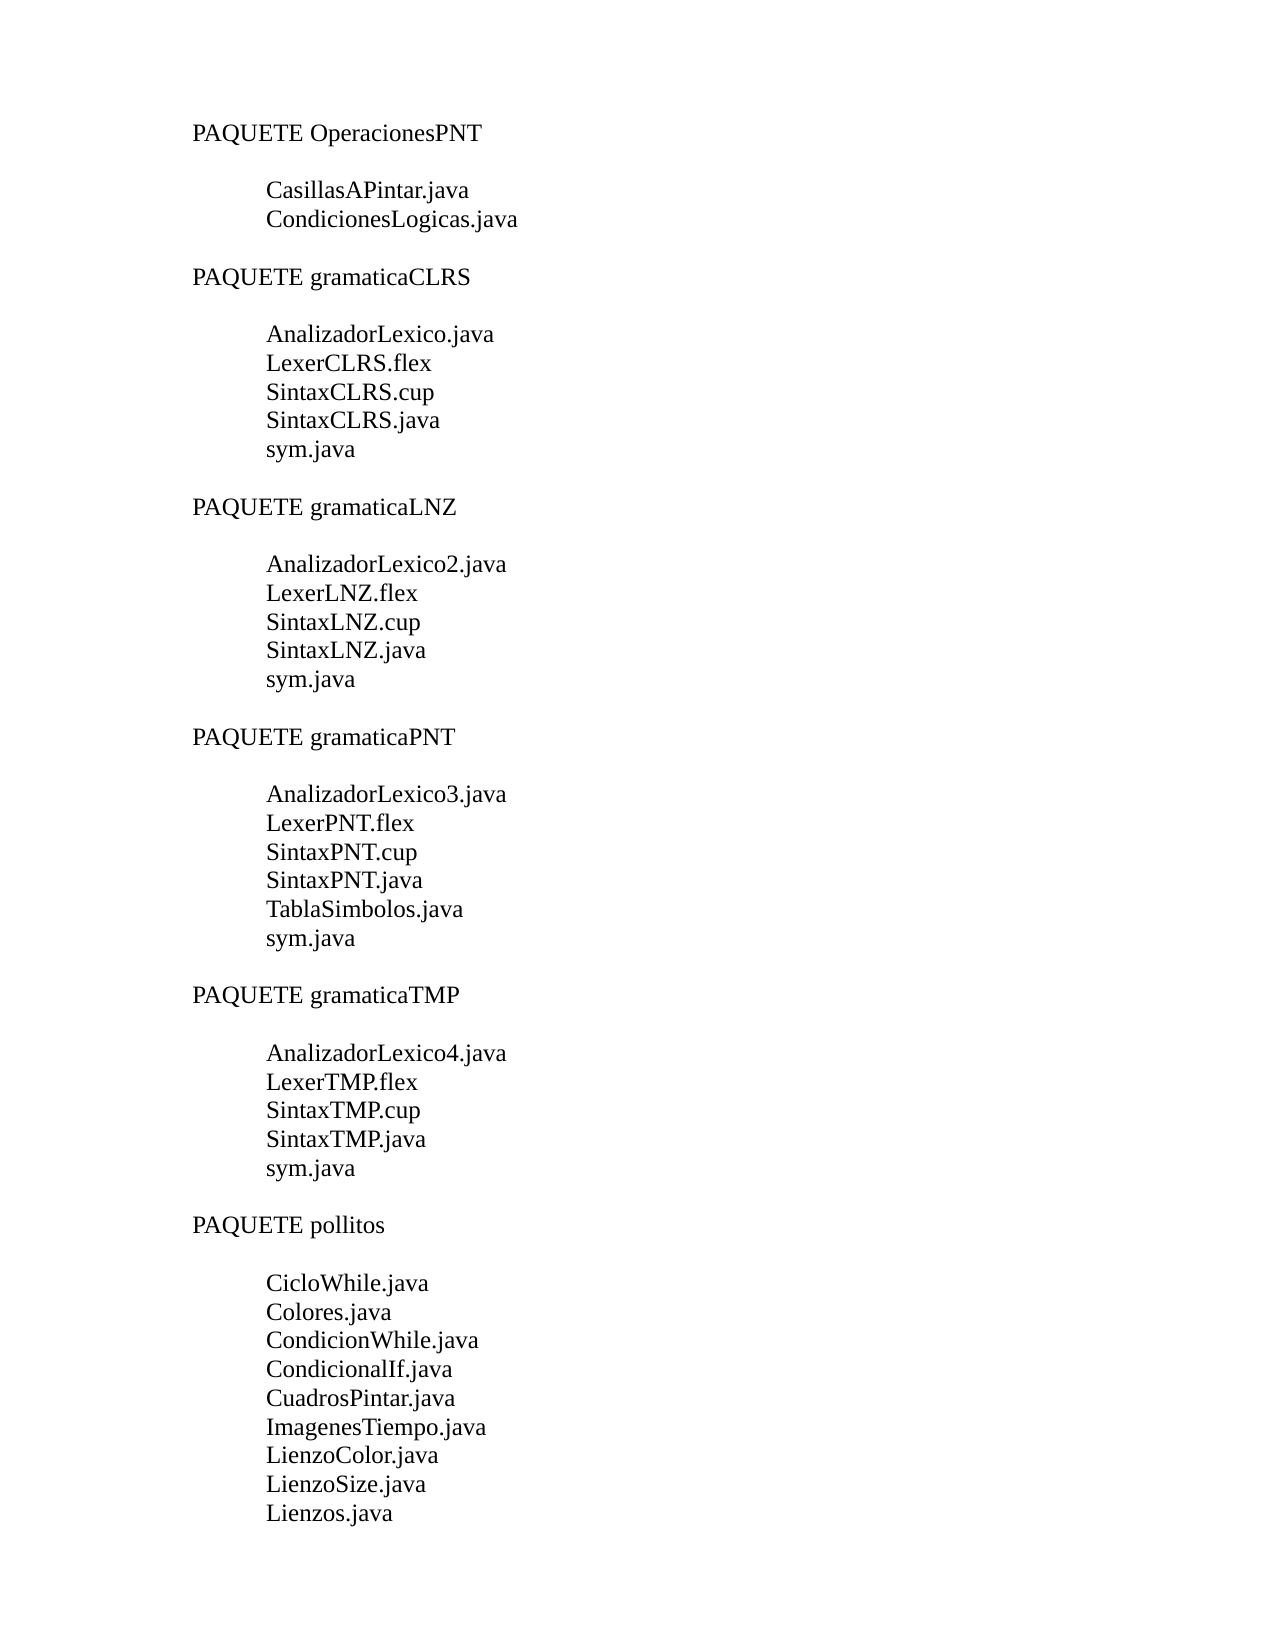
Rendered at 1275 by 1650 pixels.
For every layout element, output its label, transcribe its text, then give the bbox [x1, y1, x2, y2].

text SintaxLNZ.cup [118, 607, 1157, 636]
text LexerCLRS.flex [118, 348, 1157, 377]
text sym.java [118, 923, 1157, 952]
text SintaxPNT.cup [118, 837, 1157, 866]
text LexerPNT.flex [118, 808, 1157, 837]
text Colores.java [118, 1297, 1157, 1326]
text CondicionalIf.java [118, 1354, 1157, 1383]
text CondicionesLogicas.java [118, 204, 1157, 233]
text sym.java [118, 1153, 1157, 1182]
text sym.java [118, 434, 1157, 463]
text PAQUETE gramaticaCLRS [118, 262, 1157, 291]
text PAQUETE gramaticaLNZ [118, 492, 1157, 521]
text AnalizadorLexico.java [118, 319, 1157, 348]
text AnalizadorLexico4.java [118, 1038, 1157, 1067]
text CondicionWhile.java [118, 1326, 1157, 1354]
text SintaxPNT.java [118, 866, 1157, 894]
text SintaxTMP.cup [118, 1096, 1157, 1124]
text LexerTMP.flex [118, 1067, 1157, 1096]
text Lienzos.java [118, 1498, 1157, 1527]
text AnalizadorLexico2.java [118, 549, 1157, 578]
text PAQUETE gramaticaPNT [118, 722, 1157, 751]
text PAQUETE pollitos [118, 1211, 1157, 1239]
text CuadrosPintar.java [118, 1383, 1157, 1412]
text sym.java [118, 664, 1157, 693]
text LienzoSize.java [118, 1469, 1157, 1498]
text LienzoColor.java [118, 1441, 1157, 1469]
text TablaSimbolos.java [118, 894, 1157, 923]
text ImagenesTiempo.java [118, 1412, 1157, 1441]
text SintaxCLRS.java [118, 406, 1157, 434]
text PAQUETE OperacionesPNT [118, 118, 1157, 147]
text CasillasAPintar.java [118, 176, 1157, 204]
text AnalizadorLexico3.java [118, 779, 1157, 808]
text LexerLNZ.flex [118, 578, 1157, 607]
text PAQUETE gramaticaTMP [118, 981, 1157, 1009]
text SintaxLNZ.java [118, 636, 1157, 664]
text CicloWhile.java [118, 1268, 1157, 1297]
text SintaxTMP.java [118, 1124, 1157, 1153]
text SintaxCLRS.cup [118, 377, 1157, 406]
